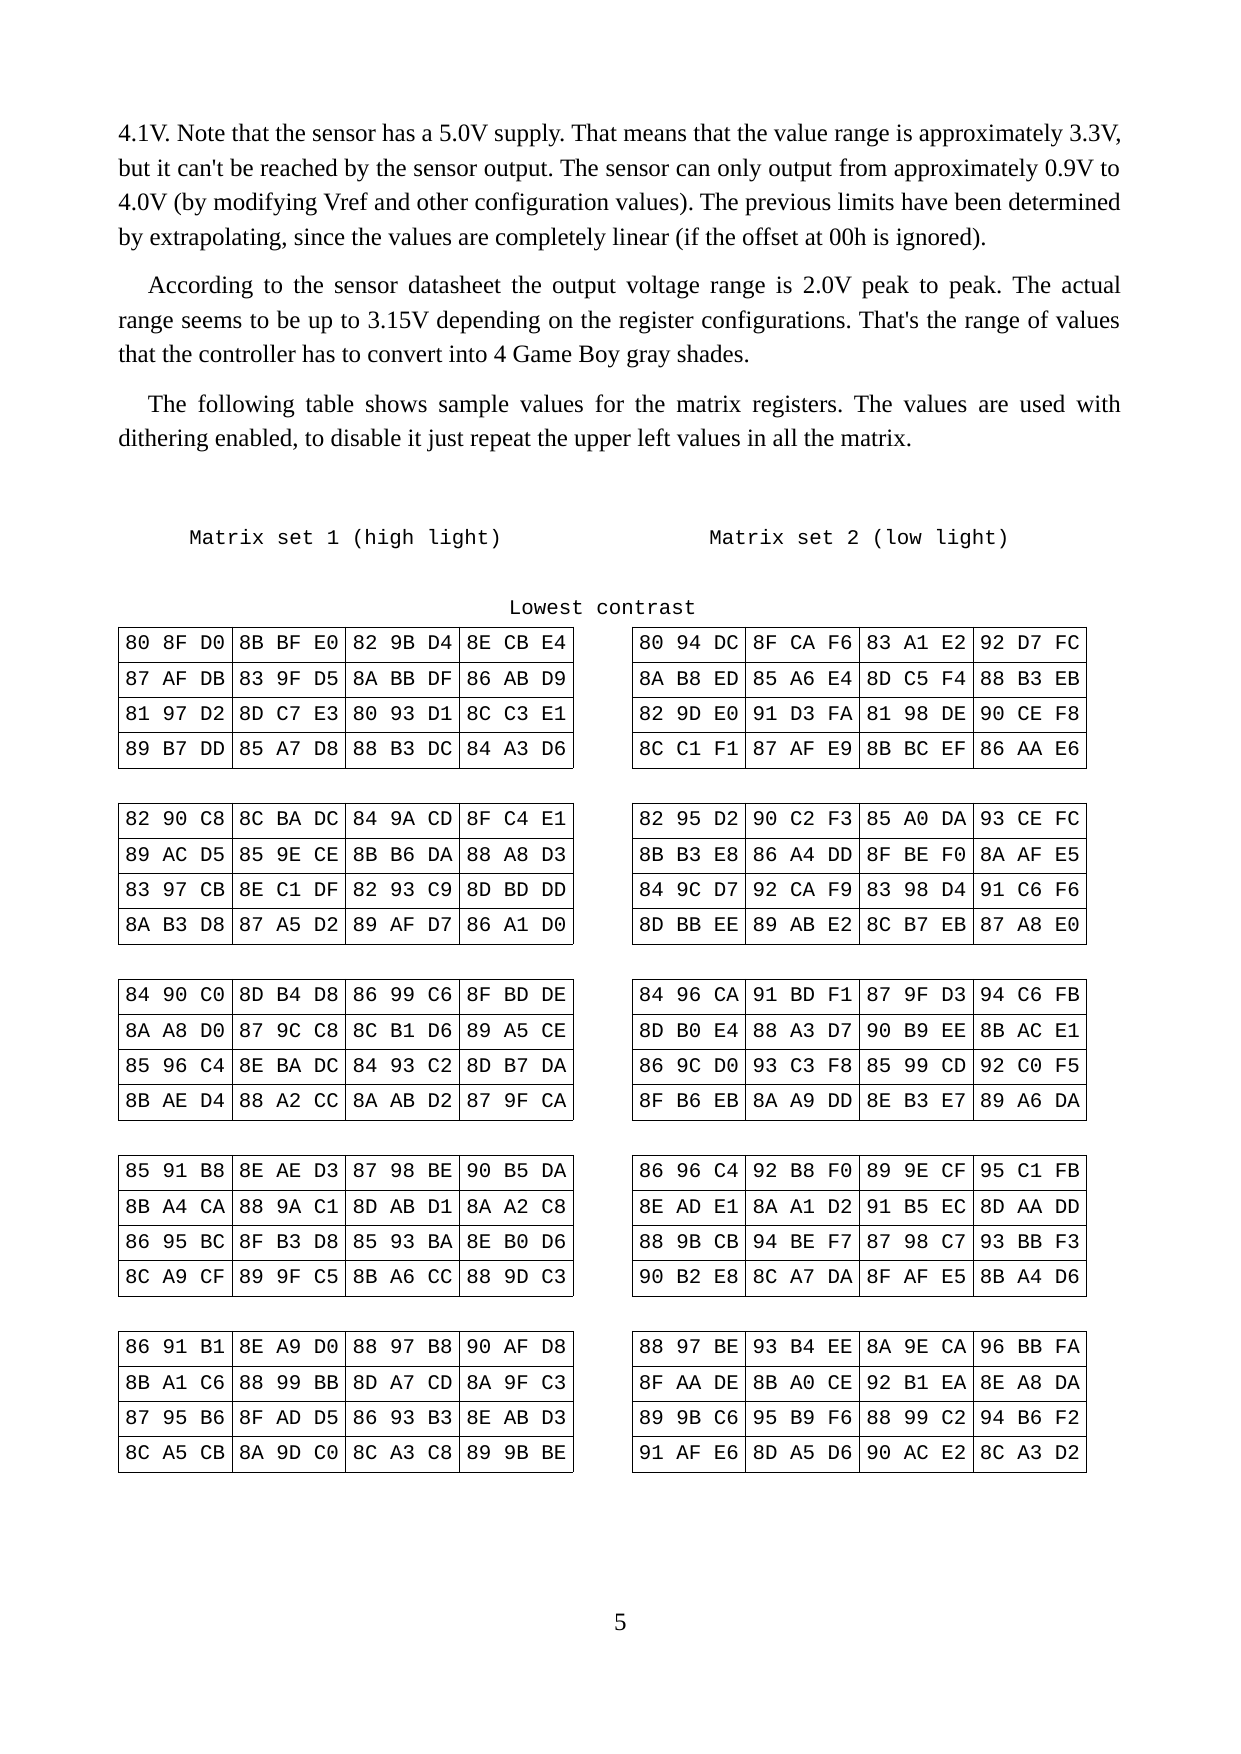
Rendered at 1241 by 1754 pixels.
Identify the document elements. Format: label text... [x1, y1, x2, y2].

table_cell 82 9D E0 [633, 698, 745, 732]
table_cell [574, 1401, 632, 1436]
text 4.1V. Note that the sensor has a 5.0V supply. That means that the value range is approximately 3.3V, but it can't be reached by the sensor output. The sensor can only output from approximately 0.9V to 4.0V (by modifying Vref and other configuration values). The previous limits have been determined by extrapolating, since the values are completely linear (if the offset at 00h is ignored). [118, 118, 1122, 250]
table_cell 8F B3 D8 [233, 1226, 345, 1260]
table_cell 8D AB D1 [346, 1191, 459, 1225]
table_cell 89 AF D7 [346, 909, 459, 943]
table_cell 93 CE FC [974, 804, 1086, 838]
table_cell 89 B7 DD [119, 733, 232, 767]
table_cell 90 AF D8 [460, 1332, 573, 1366]
table_cell 8D BB EE [633, 909, 745, 943]
table_cell 8F C4 E1 [460, 804, 573, 838]
text According to the sensor datasheet the output voltage range is 2.0V peak to peak. The actual range seems to be up to 3.15V depending on the register configurations. That's the range of values that the controller has to convert into 4 Game Boy gray shades. [118, 271, 1122, 368]
table_cell 87 A8 E0 [974, 909, 1086, 943]
table_cell 8F BD DE [460, 980, 573, 1014]
table_cell 84 93 C2 [346, 1050, 459, 1084]
table_cell 8A A2 C8 [460, 1191, 573, 1225]
table_cell 8D C5 F4 [860, 663, 973, 697]
table_cell 88 B3 DC [346, 733, 459, 767]
table_cell 82 93 C9 [346, 874, 459, 908]
table_cell 8E B3 E7 [860, 1085, 973, 1119]
table_cell 87 9F D3 [860, 980, 973, 1014]
table_cell 8A A8 D0 [119, 1015, 232, 1049]
table_cell [574, 1225, 632, 1260]
table_cell 88 9A C1 [233, 1191, 345, 1225]
table_cell 8A BB DF [346, 663, 459, 697]
table_cell [574, 1260, 632, 1296]
table_cell 8B BF E0 [233, 628, 345, 662]
table_cell 96 BB FA [974, 1332, 1086, 1366]
table_cell 85 99 CD [860, 1050, 973, 1084]
table_cell 8A AF E5 [974, 839, 1086, 873]
table_cell 90 B2 E8 [633, 1261, 745, 1296]
table_cell 86 A1 D0 [460, 909, 573, 943]
table_cell 8C A5 CB [119, 1437, 232, 1472]
table_cell 94 B6 F2 [974, 1402, 1086, 1436]
table_cell 91 BD F1 [746, 980, 859, 1014]
table_cell 87 95 B6 [119, 1402, 232, 1436]
table_cell 85 9E CE [233, 839, 345, 873]
table_cell 8E A8 DA [974, 1367, 1086, 1401]
table_cell 8C B7 EB [860, 909, 973, 943]
table_cell 87 98 BE [346, 1156, 459, 1190]
table_cell 84 9C D7 [633, 874, 745, 908]
table_cell 83 A1 E2 [860, 628, 973, 662]
table_cell 8B A1 C6 [119, 1367, 232, 1401]
table_cell 87 9C C8 [233, 1015, 345, 1049]
table_cell 91 D3 FA [746, 698, 859, 732]
table_cell 8A B3 D8 [119, 909, 232, 943]
table_cell 93 B4 EE [746, 1332, 859, 1366]
table_cell 93 BB F3 [974, 1226, 1086, 1260]
table_cell 8B B6 DA [346, 839, 459, 873]
table_cell [574, 1190, 632, 1225]
table_cell 91 C6 F6 [974, 874, 1086, 908]
table_cell 80 94 DC [633, 628, 745, 662]
table_cell 88 99 BB [233, 1367, 345, 1401]
table_cell [118, 944, 1086, 979]
table_cell 8B A6 CC [346, 1261, 459, 1296]
table_cell 8E AE D3 [233, 1156, 345, 1190]
table_cell [574, 979, 632, 1014]
table_cell 84 A3 D6 [460, 733, 573, 767]
table_cell [574, 697, 632, 732]
table_cell 91 B5 EC [860, 1191, 973, 1225]
table_cell 80 8F D0 [119, 628, 232, 662]
table_cell 89 A5 CE [460, 1015, 573, 1049]
table_cell 89 9E CF [860, 1156, 973, 1190]
table_header Matrix set 2 (low light) [632, 521, 1086, 556]
table_cell 86 99 C6 [346, 980, 459, 1014]
table_cell 90 C2 F3 [746, 804, 859, 838]
table_cell 83 97 CB [119, 874, 232, 908]
table_cell 8A AB D2 [346, 1085, 459, 1119]
table_cell 8C C1 F1 [633, 733, 745, 767]
table_cell 86 A4 DD [746, 839, 859, 873]
table_cell 8F B6 EB [633, 1085, 745, 1119]
table_cell [574, 1436, 632, 1472]
table_cell 8B BC EF [860, 733, 973, 767]
table_cell 87 98 C7 [860, 1226, 973, 1260]
table_cell 90 B9 EE [860, 1015, 973, 1049]
table_cell 89 A6 DA [974, 1085, 1086, 1119]
table_cell 8B A0 CE [746, 1367, 859, 1401]
table_cell 92 B8 F0 [746, 1156, 859, 1190]
table_cell 89 AB E2 [746, 909, 859, 943]
table_cell 94 C6 FB [974, 980, 1086, 1014]
table_cell 87 A5 D2 [233, 909, 345, 943]
table_cell 8B AC E1 [974, 1015, 1086, 1049]
table_cell [574, 1049, 632, 1084]
table_cell 8A 9E CA [860, 1332, 973, 1366]
text The following table shows sample values for the matrix registers. The values are used with dithering enabled, to disable it just repeat the upper left values in all the matrix. [118, 389, 1122, 452]
table_cell 80 93 D1 [346, 698, 459, 732]
table_cell 90 CE F8 [974, 698, 1086, 732]
table_cell 8F CA F6 [746, 628, 859, 662]
table_cell 92 CA F9 [746, 874, 859, 908]
table_cell 8E CB E4 [460, 628, 573, 662]
table_cell 87 AF DB [119, 663, 232, 697]
table_cell 88 9B CB [633, 1226, 745, 1260]
table_cell [574, 1155, 632, 1190]
table_cell 85 91 B8 [119, 1156, 232, 1190]
table_cell [118, 1120, 1086, 1155]
table_cell 86 96 C4 [633, 1156, 745, 1190]
table_cell 86 AB D9 [460, 663, 573, 697]
table_cell 93 C3 F8 [746, 1050, 859, 1084]
table_cell 8D BD DD [460, 874, 573, 908]
table_cell 8E BA DC [233, 1050, 345, 1084]
table_cell [574, 838, 632, 873]
table_cell [118, 556, 1086, 591]
table_cell 8A A9 DD [746, 1085, 859, 1119]
table_cell 8F AD D5 [233, 1402, 345, 1436]
table_header [573, 521, 632, 556]
table_cell [574, 1331, 632, 1366]
table_cell 8C A3 C8 [346, 1437, 459, 1472]
table_cell [574, 908, 632, 943]
table_cell 8B A4 CA [119, 1191, 232, 1225]
table_cell 8B B3 E8 [633, 839, 745, 873]
table_cell 82 90 C8 [119, 804, 232, 838]
table_cell 8E B0 D6 [460, 1226, 573, 1260]
table_cell 8C A9 CF [119, 1261, 232, 1296]
table_cell [118, 1296, 1086, 1331]
table_cell 84 90 C0 [119, 980, 232, 1014]
table_cell 8F BE F0 [860, 839, 973, 873]
table_cell 86 9C D0 [633, 1050, 745, 1084]
table_cell 83 9F D5 [233, 663, 345, 697]
table_cell 88 A3 D7 [746, 1015, 859, 1049]
table_cell 88 A2 CC [233, 1085, 345, 1119]
table_cell 86 91 B1 [119, 1332, 232, 1366]
table_cell 8B A4 D6 [974, 1261, 1086, 1296]
table_cell 8A A1 D2 [746, 1191, 859, 1225]
table_cell [574, 1084, 632, 1119]
table_cell 91 AF E6 [633, 1437, 745, 1472]
table_cell 86 93 B3 [346, 1402, 459, 1436]
table_cell 85 96 C4 [119, 1050, 232, 1084]
table_cell 8C C3 E1 [460, 698, 573, 732]
table_cell 8C B1 D6 [346, 1015, 459, 1049]
table_cell 84 9A CD [346, 804, 459, 838]
table_cell 88 97 BE [633, 1332, 745, 1366]
table_cell 86 AA E6 [974, 733, 1086, 767]
table_cell 90 B5 DA [460, 1156, 573, 1190]
table_cell 85 A0 DA [860, 804, 973, 838]
table_cell 8D A5 D6 [746, 1437, 859, 1472]
table_cell 95 B9 F6 [746, 1402, 859, 1436]
table_cell 8A B8 ED [633, 663, 745, 697]
table_cell 94 BE F7 [746, 1226, 859, 1260]
table_cell 8D C7 E3 [233, 698, 345, 732]
table_cell 88 9D C3 [460, 1261, 573, 1296]
table_cell 84 96 CA [633, 980, 745, 1014]
table_cell 8C BA DC [233, 804, 345, 838]
table_cell 89 9F C5 [233, 1261, 345, 1296]
table_cell 92 D7 FC [974, 628, 1086, 662]
table_cell 8E C1 DF [233, 874, 345, 908]
table_cell [574, 1014, 632, 1049]
table_cell [574, 803, 632, 838]
table_cell 88 97 B8 [346, 1332, 459, 1366]
table_cell 87 AF E9 [746, 733, 859, 767]
table_cell 86 95 BC [119, 1226, 232, 1260]
table_cell 8A 9F C3 [460, 1367, 573, 1401]
table_cell 88 99 C2 [860, 1402, 973, 1436]
table_cell Lowest contrast [118, 591, 1086, 627]
table_cell [574, 873, 632, 908]
table_cell 95 C1 FB [974, 1156, 1086, 1190]
table_cell 82 9B D4 [346, 628, 459, 662]
table_cell 8D B0 E4 [633, 1015, 745, 1049]
table_cell 8D AA DD [974, 1191, 1086, 1225]
table_cell 83 98 D4 [860, 874, 973, 908]
table_cell 88 B3 EB [974, 663, 1086, 697]
table_cell 8F AF E5 [860, 1261, 973, 1296]
table_cell [118, 768, 1086, 803]
table_cell [574, 662, 632, 697]
table_cell 8D B4 D8 [233, 980, 345, 1014]
table_cell 92 B1 EA [860, 1367, 973, 1401]
table_cell 8C A3 D2 [974, 1437, 1086, 1472]
table_cell 81 98 DE [860, 698, 973, 732]
table_cell 89 AC D5 [119, 839, 232, 873]
table_cell 82 95 D2 [633, 804, 745, 838]
table_cell 85 93 BA [346, 1226, 459, 1260]
table_cell 8A 9D C0 [233, 1437, 345, 1472]
table_cell 8E A9 D0 [233, 1332, 345, 1366]
table_header Matrix set 1 (high light) [118, 521, 573, 556]
table_cell 85 A6 E4 [746, 663, 859, 697]
table_cell 89 9B C6 [633, 1402, 745, 1436]
table_cell 92 C0 F5 [974, 1050, 1086, 1084]
table_cell 90 AC E2 [860, 1437, 973, 1472]
table_cell [574, 1366, 632, 1401]
table_cell [118, 1472, 1086, 1554]
table_cell 8E AB D3 [460, 1402, 573, 1436]
table_cell 81 97 D2 [119, 698, 232, 732]
table_cell 8E AD E1 [633, 1191, 745, 1225]
table_cell 89 9B BE [460, 1437, 573, 1472]
table_cell 88 A8 D3 [460, 839, 573, 873]
table_cell 8D B7 DA [460, 1050, 573, 1084]
table_cell [574, 732, 632, 767]
table_cell 8C A7 DA [746, 1261, 859, 1296]
table_cell 8B AE D4 [119, 1085, 232, 1119]
table_cell 8F AA DE [633, 1367, 745, 1401]
table_cell [574, 627, 632, 662]
table_cell 85 A7 D8 [233, 733, 345, 767]
table_cell 8D A7 CD [346, 1367, 459, 1401]
table_cell 87 9F CA [460, 1085, 573, 1119]
